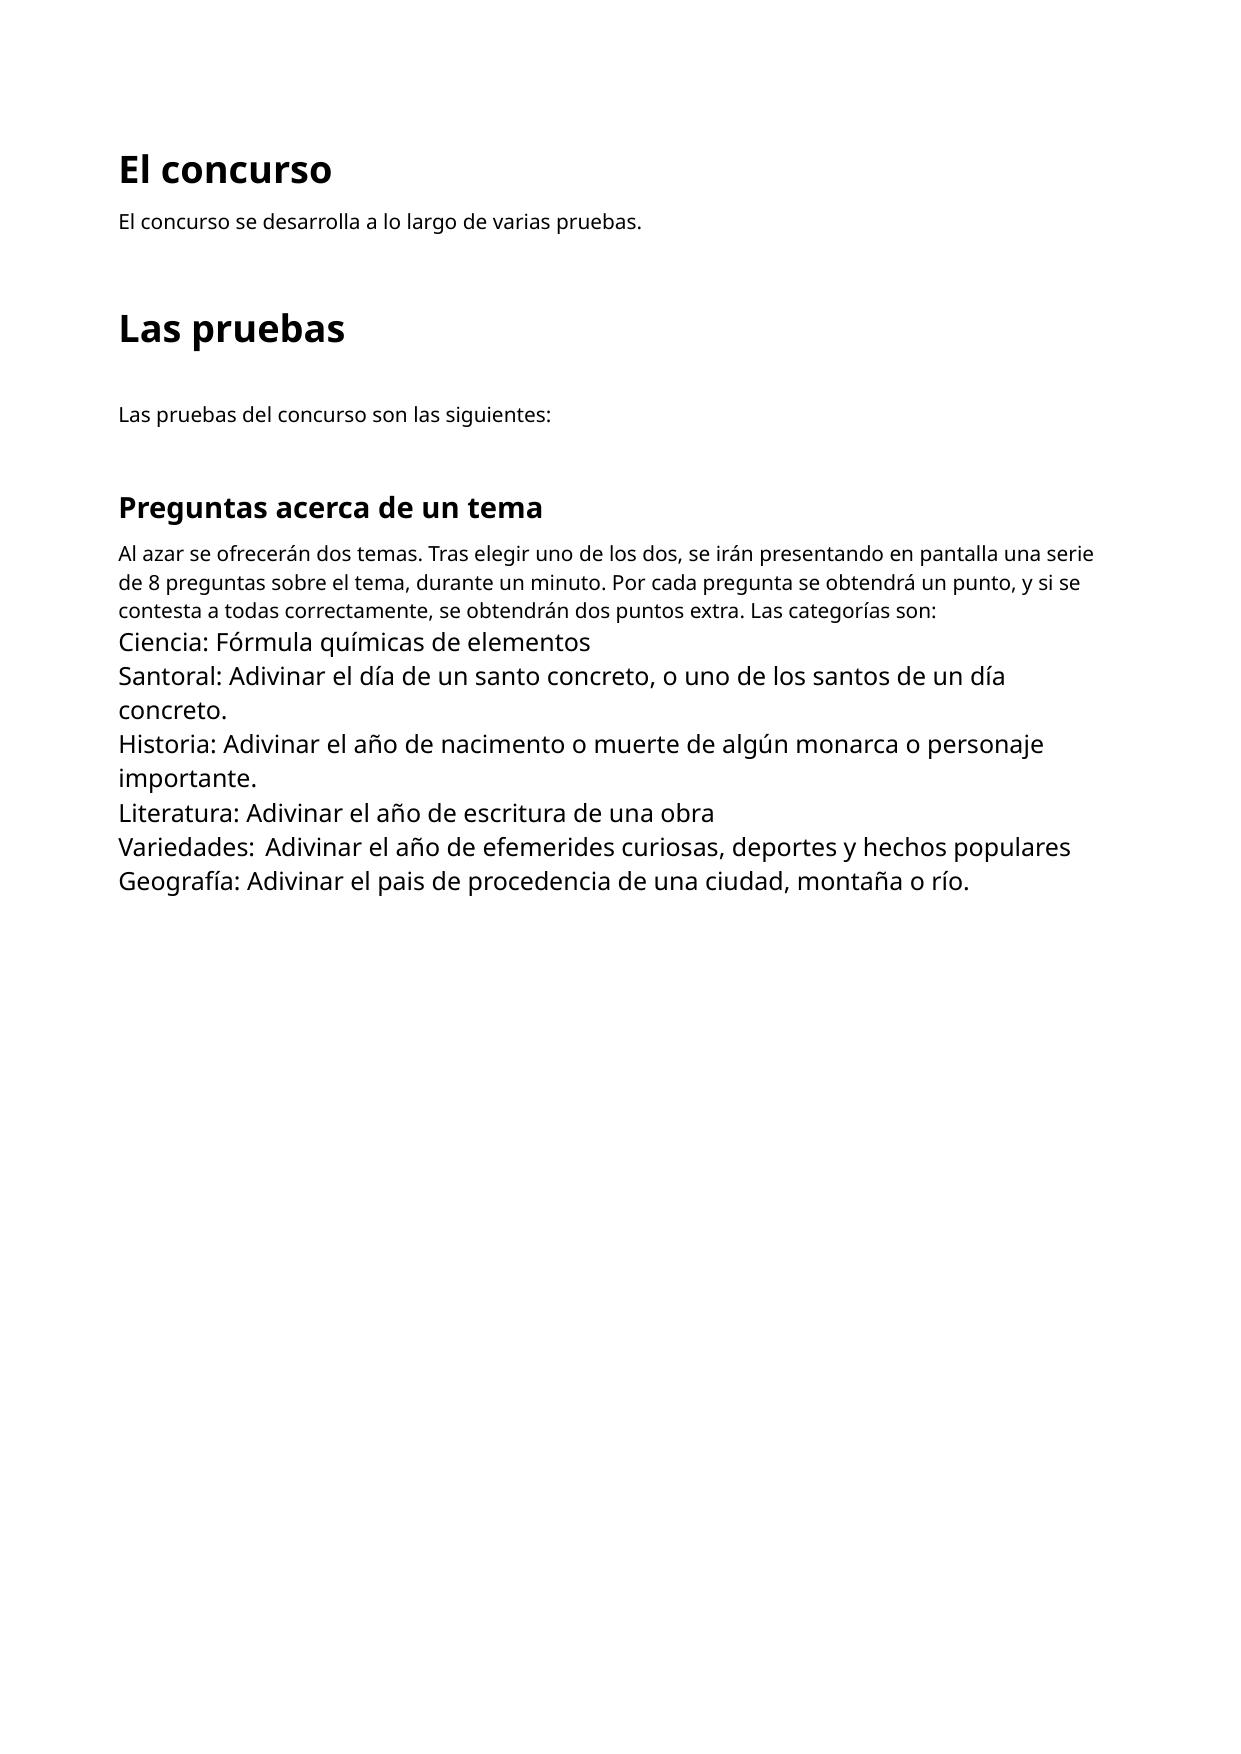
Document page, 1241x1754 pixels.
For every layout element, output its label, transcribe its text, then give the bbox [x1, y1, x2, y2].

subtitle Preguntas acerca de un tema [118, 487, 1122, 527]
text Geografía: Adivinar el pais de procedencia de una ciudad, montaña o río. [118, 863, 1122, 897]
text Santoral: Adivinar el día de un santo concreto, o uno de los santos de un día concreto. [118, 659, 1122, 727]
text Al azar se ofrecerán dos temas. Tras elegir uno de los dos, se irán presentando en pantalla una serie de 8 preguntas sobre el tema, durante un minuto. Por cada pregunta se obtendrá un punto, y si se contesta a todas correctamente, se obtendrán dos puntos extra. Las categorías son: [118, 539, 1122, 625]
subtitle Las pruebas [118, 302, 1122, 353]
text Ciencia: Fórmula químicas de elementos [118, 625, 1122, 659]
text Las pruebas del concurso son las siguientes: [118, 400, 1122, 428]
text Historia: Adivinar el año de nacimento o muerte de algún monarca o personaje importante. [118, 727, 1122, 795]
text El concurso se desarrolla a lo largo de varias pruebas. [118, 207, 1122, 236]
text Variedades: Adivinar el año de efemerides curiosas, deportes y hechos populares [118, 829, 1122, 863]
subtitle El concurso [118, 143, 1122, 195]
text Literatura: Adivinar el año de escritura de una obra [118, 795, 1122, 829]
